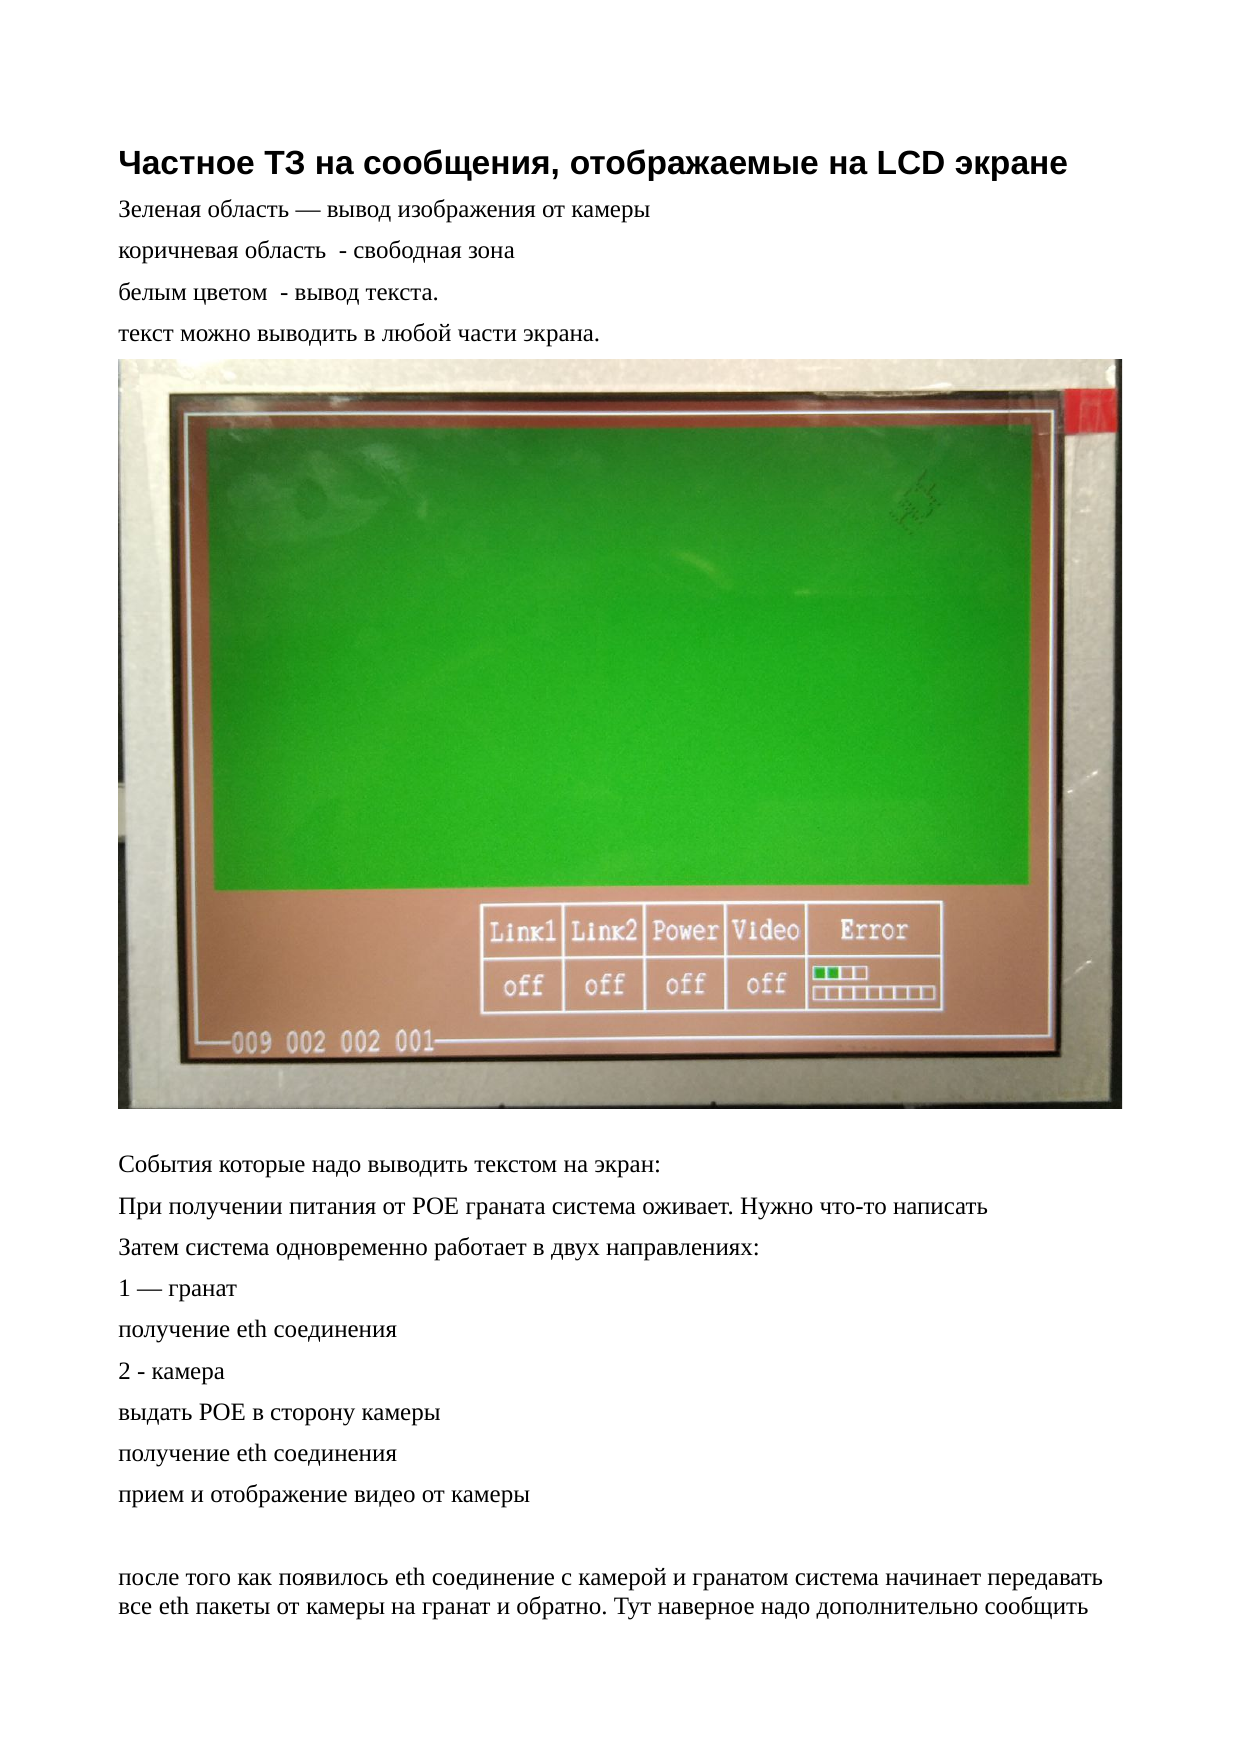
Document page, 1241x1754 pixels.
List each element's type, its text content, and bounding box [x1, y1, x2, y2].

text События которые надо выводить текстом на экран: [118, 1149, 1122, 1178]
text Затем система одновременно работает в двух направлениях: [118, 1232, 1122, 1261]
text прием и отображение видео от камеры [118, 1479, 1122, 1508]
text текст можно выводить в любой части экрана. [118, 318, 1122, 347]
text Зеленая область — вывод изображения от камеры [118, 194, 1122, 223]
text При получении питания от POE граната система оживает. Нужно что-то написать [118, 1191, 1122, 1219]
picture [118, 359, 1123, 1109]
text коричневая область - свободная зона [118, 236, 1122, 264]
text 2 - камера [118, 1356, 1122, 1384]
subtitle Частное ТЗ на сообщения, отображаемые на LCD экране [118, 143, 1122, 182]
text белым цветом - вывод текста. [118, 277, 1122, 306]
text выдать POE в сторону камеры [118, 1397, 1122, 1426]
text получение eth соединения [118, 1314, 1122, 1343]
text получение eth соединения [118, 1438, 1122, 1467]
text 1 — гранат [118, 1273, 1122, 1302]
text после того как появилось eth соединение с камерой и гранатом система начинает передавать все eth пакеты от камеры на гранат и обратно. Тут наверное надо дополнительно сообщить [118, 1562, 1122, 1619]
